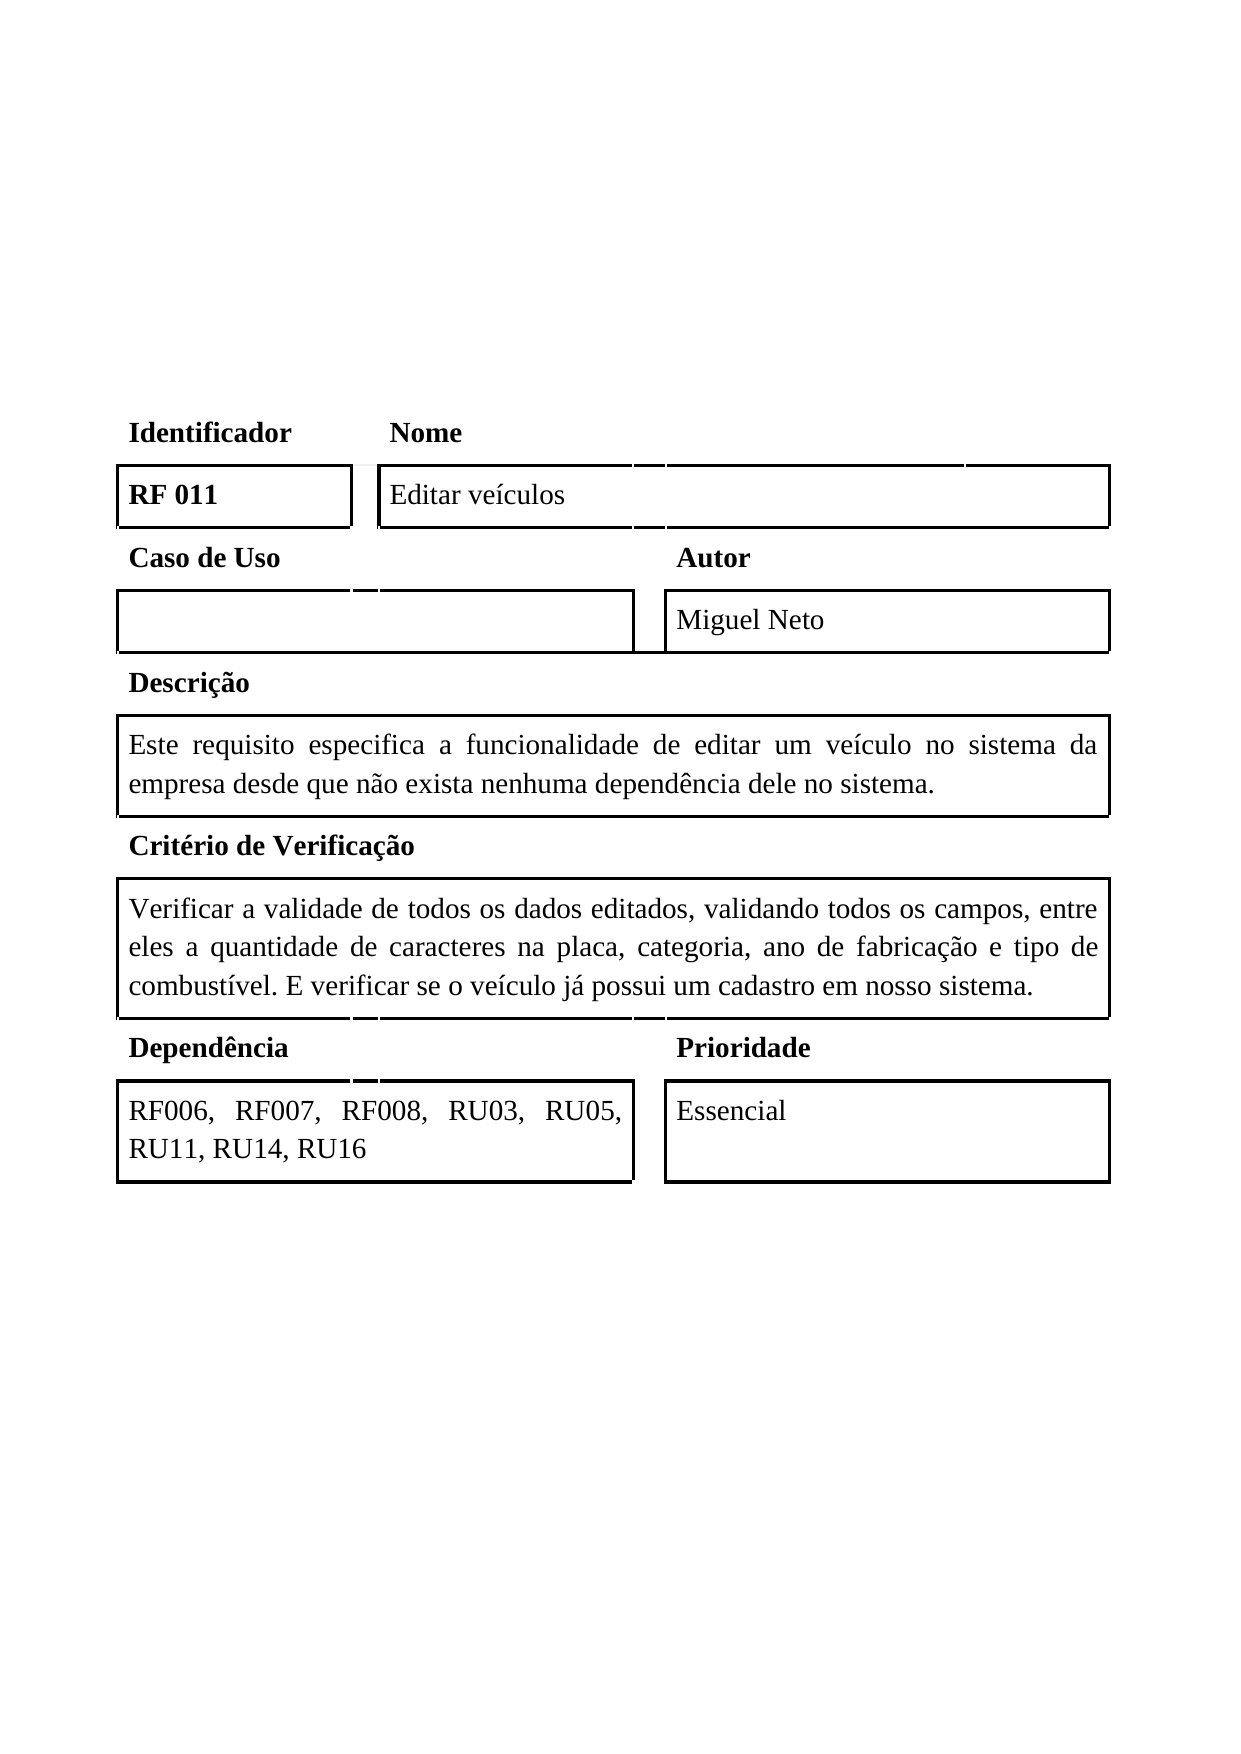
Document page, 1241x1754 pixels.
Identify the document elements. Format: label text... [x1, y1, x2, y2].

table_cell [635, 1083, 664, 1180]
table_cell RF 011 [119, 467, 350, 526]
table_cell [353, 466, 377, 526]
table_cell Critério de Verificação [119, 818, 1109, 877]
table_header [667, 404, 964, 464]
table_header Nome [380, 404, 632, 464]
table_cell [353, 1020, 378, 1079]
table_cell Essencial [667, 1083, 1108, 1180]
table_cell Editar veículos [381, 467, 1108, 526]
table_cell Miguel Neto [667, 592, 1108, 651]
table_cell Dependência [119, 1020, 350, 1079]
table_cell [634, 529, 665, 589]
table_cell Autor [667, 529, 1109, 589]
table_cell [353, 528, 378, 589]
table_header [634, 404, 665, 464]
table_cell Caso de Uso [119, 529, 350, 589]
table_header [966, 404, 1109, 464]
table_header Identificador [119, 404, 350, 464]
table_cell Prioridade [667, 1020, 1109, 1079]
table_cell [380, 529, 632, 589]
table_cell Este requisito especifica a funcionalidade de editar um veículo no sistema da empresa desde que não exista nenhuma dependência dele no sistema. [119, 717, 1108, 815]
table_cell Descrição [119, 654, 1109, 714]
table_header [353, 404, 378, 464]
table_cell RF006, RF007, RF008, RU03, RU05, RU11, RU14, RU16 [119, 1083, 632, 1180]
table_cell [119, 592, 632, 651]
table_cell Verificar a validade de todos os dados editados, validando todos os campos, entre eles a quantidade de caracteres na placa, categoria, ano de fabricação e tipo de combustível. E verificar se o veículo já possui um cadastro em nosso sistema. [119, 880, 1108, 1017]
table_cell [635, 592, 664, 651]
table_cell [380, 1020, 632, 1079]
table_cell [634, 1020, 665, 1079]
